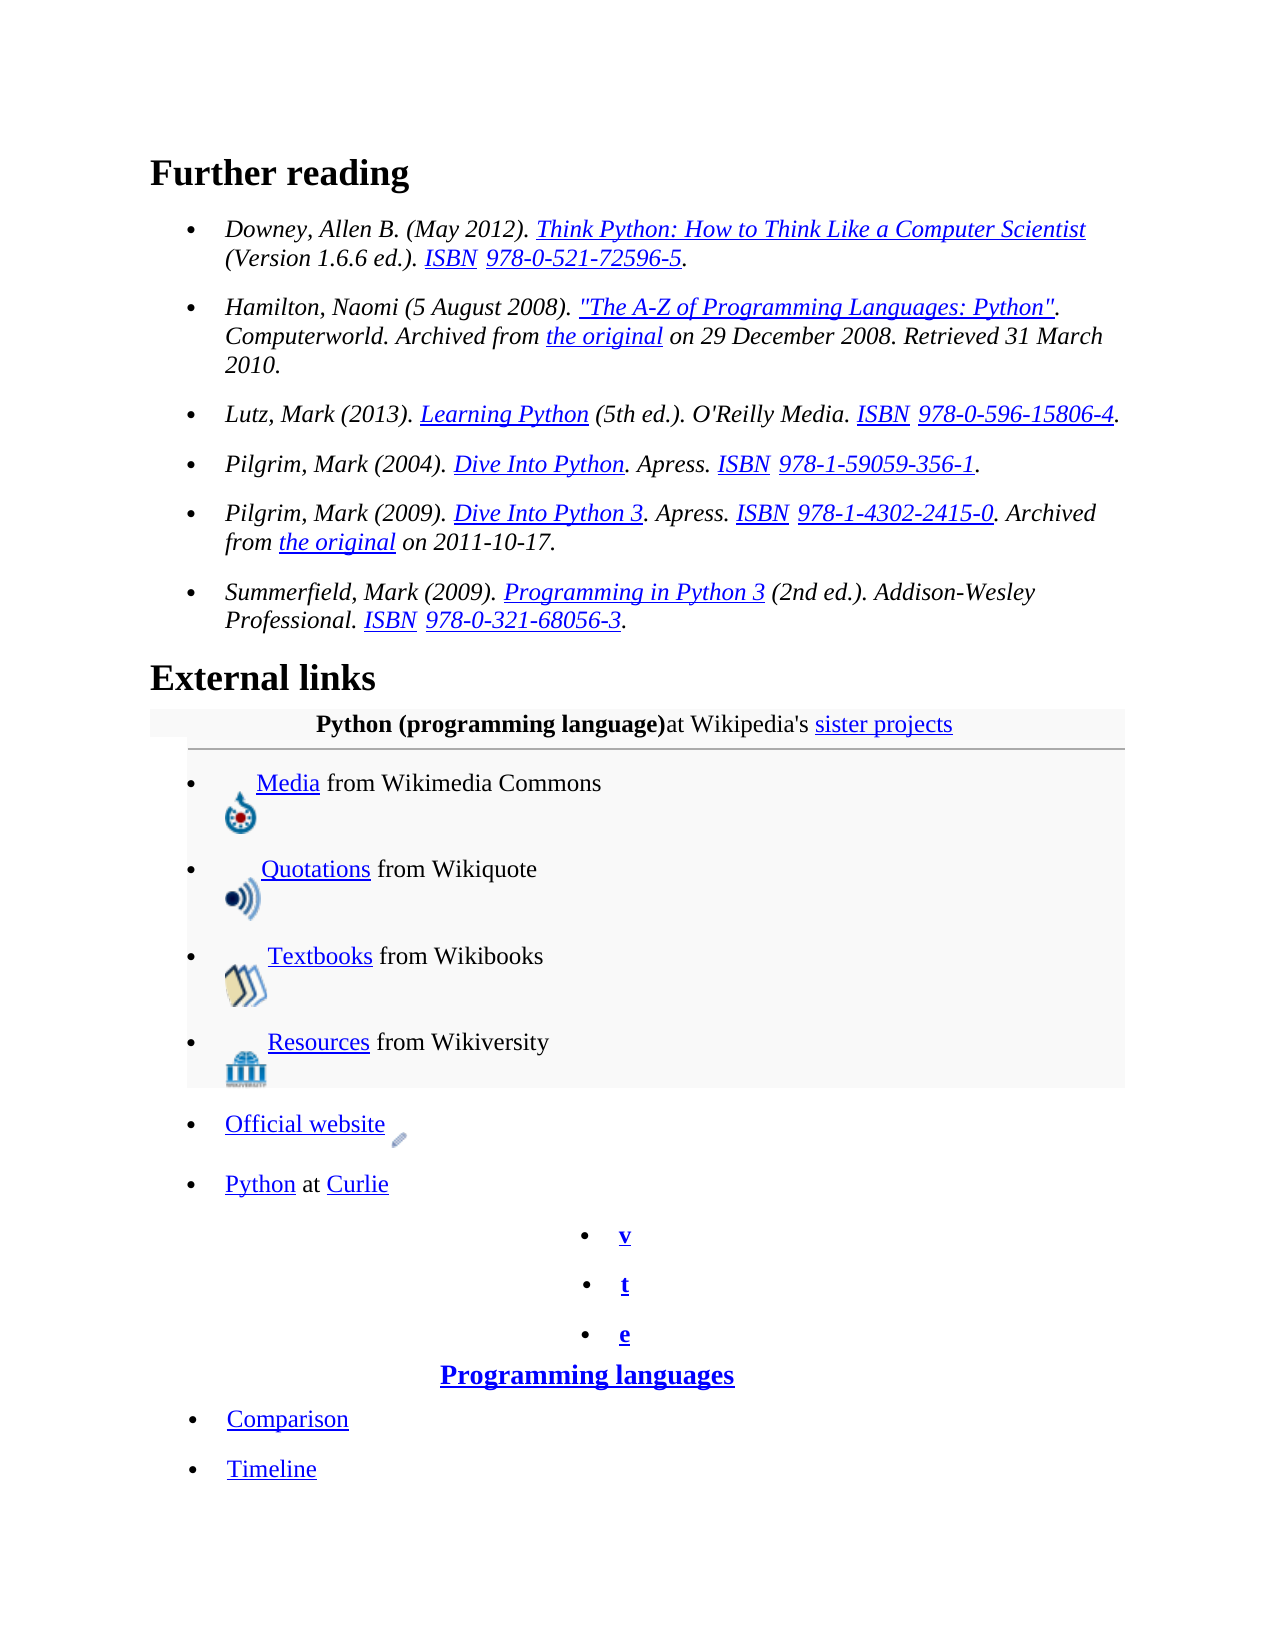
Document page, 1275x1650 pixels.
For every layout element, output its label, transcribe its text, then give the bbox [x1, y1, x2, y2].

table_header v t e Programming languages [150, 1208, 1024, 1392]
table_cell Comparison Timeline History [150, 1392, 1024, 1494]
list Resources from Wikiversity [187, 1007, 1125, 1088]
table_header [1030, 1208, 1125, 1392]
list Downey, Allen B. (May 2012). Think Python: How to Think Like a Computer Scientist (Version 1.6.6 ed.). ISBN 978-0-521-72596-5. [187, 214, 1125, 271]
list Hamilton, Naomi (5 August 2008). "The A-Z of Programming Languages: Python". Computerworld. Archived from the original on 29 December 2008. Retrieved 31 March 2010. [187, 292, 1125, 378]
text External links [150, 655, 1125, 698]
table_cell [1030, 1392, 1125, 1494]
list Python at Curlie [187, 1169, 1125, 1197]
list Pilgrim, Mark (2009). Dive Into Python 3. Apress. ISBN 978-1-4302-2415-0. Archived from the original on 2011-10-17. [187, 498, 1125, 556]
list Pilgrim, Mark (2004). Dive Into Python. Apress. ISBN 978-1-59059-356-1. [187, 449, 1125, 478]
table_header [1025, 1208, 1030, 1392]
list Quotations from Wikiquote [187, 834, 1125, 920]
list Summerfield, Mark (2009). Programming in Python 3 (2nd ed.). Addison-Wesley Professional. ISBN 978-0-321-68056-3. [187, 577, 1125, 634]
text Further reading [150, 150, 1125, 193]
list Lutz, Mark (2013). Learning Python (5th ed.). O'Reilly Media. ISBN 978-0-596-15806-4. [187, 399, 1125, 428]
list Textbooks from Wikibooks [187, 921, 1125, 1006]
list Official website [187, 1109, 1125, 1148]
text Python (programming language)at Wikipedia's sister projects [150, 709, 1125, 737]
table_cell [1025, 1392, 1030, 1494]
list Media from Wikimedia Commons [187, 749, 1125, 834]
